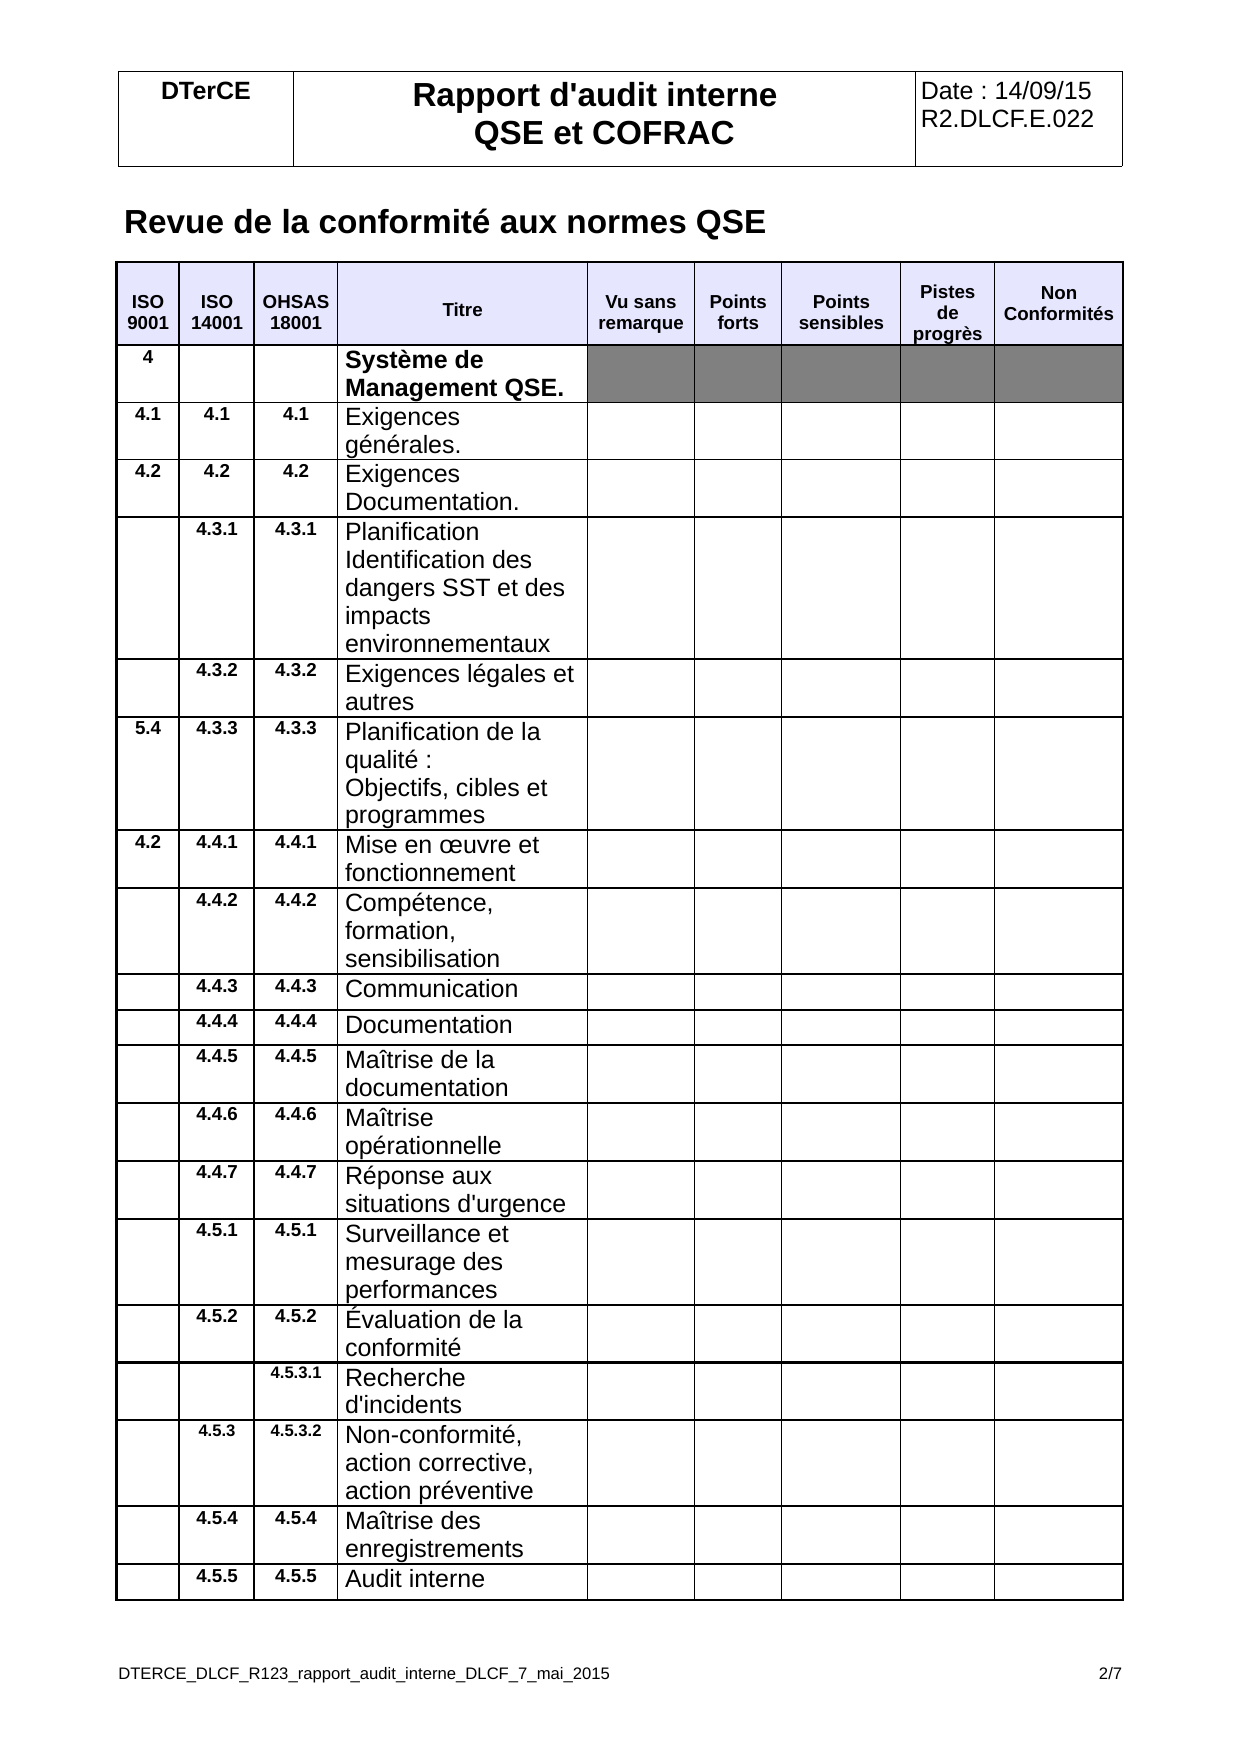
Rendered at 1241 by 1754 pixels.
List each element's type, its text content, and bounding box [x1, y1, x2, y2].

table_cell Exigences générales. [338, 403, 587, 459]
table_cell [588, 1507, 694, 1563]
table_cell [901, 403, 994, 459]
table_cell [995, 403, 1122, 459]
table_cell 4.4.6 [180, 1104, 253, 1160]
table_cell [782, 1306, 900, 1361]
table_cell 4.4.2 [255, 889, 337, 973]
table_cell [588, 831, 694, 887]
table_cell 4.4.7 [180, 1162, 253, 1218]
table_cell [588, 1046, 694, 1102]
table_cell [695, 1565, 781, 1598]
table_header Pistes de progrès [901, 263, 994, 344]
table_cell Recherche d'incidents [338, 1364, 587, 1419]
table_cell [118, 1104, 178, 1160]
table_cell [901, 1104, 994, 1160]
table_cell [588, 718, 694, 829]
table_cell [782, 1104, 900, 1160]
table_cell [695, 1364, 781, 1419]
table_cell [995, 831, 1122, 887]
table_cell [782, 1220, 900, 1303]
table_cell 4.4.5 [180, 1046, 253, 1102]
table_header OHSAS 18001 [255, 263, 337, 344]
table_cell [118, 518, 178, 658]
table_cell [118, 1364, 178, 1419]
table_cell [901, 460, 994, 516]
table_cell [901, 831, 994, 887]
table_cell [695, 718, 781, 829]
table_cell [782, 831, 900, 887]
table_cell 4.5.3.1 [255, 1364, 337, 1419]
table_cell [118, 1162, 178, 1218]
table_cell [118, 1011, 178, 1044]
table_cell [695, 660, 781, 716]
table_cell Documentation [338, 1011, 587, 1044]
table_cell [782, 346, 900, 402]
table_cell 4.3.1 [255, 518, 337, 658]
table_cell [695, 1220, 781, 1303]
table_cell [695, 403, 781, 459]
table_cell 4.4.4 [180, 1011, 253, 1044]
table_cell 4.3.3 [180, 718, 253, 829]
table_cell Non-conformité, action corrective, action préventive [338, 1421, 587, 1505]
table_cell 4.4.1 [180, 831, 253, 887]
table_cell 4 [118, 346, 178, 402]
table_header ISO 14001 [180, 263, 253, 344]
table_cell [995, 1421, 1122, 1505]
table_cell Maîtrise des enregistrements [338, 1507, 587, 1563]
table_cell [118, 1507, 178, 1563]
table_cell 4.3.3 [255, 718, 337, 829]
table_cell [782, 1011, 900, 1044]
table_cell [901, 346, 994, 402]
table_cell Maîtrise de la documentation [338, 1046, 587, 1102]
table_cell [588, 660, 694, 716]
table_cell [695, 1011, 781, 1044]
table_cell [118, 1565, 178, 1598]
table_cell 4.4.4 [255, 1011, 337, 1044]
table_cell [118, 1220, 178, 1303]
table_cell Système de Management QSE. [338, 346, 587, 402]
table_cell Surveillance et mesurage des performances [338, 1220, 587, 1303]
table_cell Communication [338, 975, 587, 1008]
table_cell [588, 1421, 694, 1505]
table_cell Planification de la qualité : Objectifs, cibles et programmes [338, 718, 587, 829]
table_cell [588, 460, 694, 516]
table_cell 4.4.5 [255, 1046, 337, 1102]
table_cell [695, 1046, 781, 1102]
table_cell Compétence, formation, sensibilisation [338, 889, 587, 973]
table_cell [695, 460, 781, 516]
table_header Points forts [695, 263, 781, 344]
table_cell 4.1 [118, 403, 178, 459]
table_cell [995, 1220, 1122, 1303]
table_cell [995, 1507, 1122, 1563]
table_cell 4.4.2 [180, 889, 253, 973]
table_cell [995, 1162, 1122, 1218]
table_cell 4.2 [118, 460, 178, 516]
table_cell [782, 460, 900, 516]
table_cell [782, 518, 900, 658]
table_cell 4.5.2 [255, 1306, 337, 1361]
table_cell [782, 1421, 900, 1505]
table_cell [901, 660, 994, 716]
table_cell [180, 346, 253, 402]
table_cell [782, 1565, 900, 1598]
table_cell [901, 518, 994, 658]
table_cell [588, 346, 694, 402]
table_cell [588, 1011, 694, 1044]
table_cell [695, 1306, 781, 1361]
table_cell [588, 1565, 694, 1598]
table_cell 4.2 [255, 460, 337, 516]
table_cell [118, 660, 178, 716]
table_cell 4.2 [118, 831, 178, 887]
table_cell [588, 1104, 694, 1160]
table_cell Évaluation de la conformité [338, 1306, 587, 1361]
table_cell [588, 889, 694, 973]
table_cell Mise en œuvre et fonctionnement [338, 831, 587, 887]
table_cell 4.2 [180, 460, 253, 516]
table_cell [118, 1046, 178, 1102]
table_cell 4.3.2 [255, 660, 337, 716]
table_cell [695, 889, 781, 973]
table_cell [995, 1306, 1122, 1361]
table_cell [588, 1220, 694, 1303]
table_cell [995, 460, 1122, 516]
table_cell 4.4.3 [180, 975, 253, 1008]
table_cell 4.4.3 [255, 975, 337, 1008]
table_cell [180, 1364, 253, 1419]
table_header Titre [338, 263, 587, 344]
table_cell [118, 975, 178, 1008]
table_cell [695, 1421, 781, 1505]
table_cell 4.5.3 [180, 1421, 253, 1505]
table_cell Maîtrise opérationnelle [338, 1104, 587, 1160]
table_cell [901, 1507, 994, 1563]
table_cell Audit interne [338, 1565, 587, 1598]
table_cell [901, 1162, 994, 1218]
table_cell [995, 889, 1122, 973]
table_cell [901, 1011, 994, 1044]
table_cell [782, 889, 900, 973]
table_cell 4.5.5 [255, 1565, 337, 1598]
table_cell 4.5.3.2 [255, 1421, 337, 1505]
table_cell [588, 975, 694, 1008]
table_cell [782, 660, 900, 716]
table_cell [901, 1220, 994, 1303]
table_cell 4.5.1 [255, 1220, 337, 1303]
table_cell [901, 889, 994, 973]
table_cell [995, 718, 1122, 829]
table_cell [588, 403, 694, 459]
table_cell 4.3.1 [180, 518, 253, 658]
table_cell [782, 1364, 900, 1419]
table_cell 4.5.4 [180, 1507, 253, 1563]
table_cell 5.4 [118, 718, 178, 829]
table_header [1106, 198, 1123, 247]
table_cell 4.5.1 [180, 1220, 253, 1303]
table_cell [782, 1162, 900, 1218]
table_cell 4.4.6 [255, 1104, 337, 1160]
table_cell [588, 1162, 694, 1218]
table_cell [995, 1104, 1122, 1160]
table_cell [782, 1507, 900, 1563]
table_cell [118, 1306, 178, 1361]
table_cell [695, 1162, 781, 1218]
table_cell [695, 831, 781, 887]
table_cell [901, 1306, 994, 1361]
table_cell [588, 1306, 694, 1361]
table_cell [995, 346, 1122, 402]
table_cell [588, 1364, 694, 1419]
table_cell 4.1 [255, 403, 337, 459]
table_cell [782, 718, 900, 829]
table_cell 4.5.4 [255, 1507, 337, 1563]
table_cell [995, 1011, 1122, 1044]
table_cell Planification Identification des dangers SST et des impacts environnementaux [338, 518, 587, 658]
table_cell [995, 660, 1122, 716]
table_cell 4.5.5 [180, 1565, 253, 1598]
table_cell 4.1 [180, 403, 253, 459]
table_cell [695, 346, 781, 402]
table_cell 4.5.2 [180, 1306, 253, 1361]
table_cell [901, 975, 994, 1008]
table_cell [118, 1421, 178, 1505]
table_cell 4.3.2 [180, 660, 253, 716]
table_cell 4.4.7 [255, 1162, 337, 1218]
table_header Non Conformités [995, 263, 1122, 344]
table_cell [588, 518, 694, 658]
table_header Vu sans remarque [588, 263, 694, 344]
table_cell [901, 718, 994, 829]
table_header Points sensibles [782, 263, 900, 344]
table_cell Exigences légales et autres [338, 660, 587, 716]
table_cell [995, 1046, 1122, 1102]
table_cell [695, 1104, 781, 1160]
table_header Revue de la conformité aux normes QSE [118, 198, 1106, 247]
table_cell [255, 346, 337, 402]
table_cell [995, 1565, 1122, 1598]
table_cell [695, 518, 781, 658]
table_cell [695, 1507, 781, 1563]
table_cell [782, 403, 900, 459]
table_cell [901, 1565, 994, 1598]
table_cell [782, 975, 900, 1008]
table_cell [901, 1364, 994, 1419]
table_cell [995, 975, 1122, 1008]
table_cell [901, 1046, 994, 1102]
table_cell Réponse aux situations d'urgence [338, 1162, 587, 1218]
table_cell 4.4.1 [255, 831, 337, 887]
table_cell [995, 518, 1122, 658]
table_cell [995, 1364, 1122, 1419]
table_cell [782, 1046, 900, 1102]
table_header ISO 9001 [118, 263, 178, 344]
table_cell Exigences Documentation. [338, 460, 587, 516]
table_cell [695, 975, 781, 1008]
table_cell [118, 889, 178, 973]
table_cell [901, 1421, 994, 1505]
